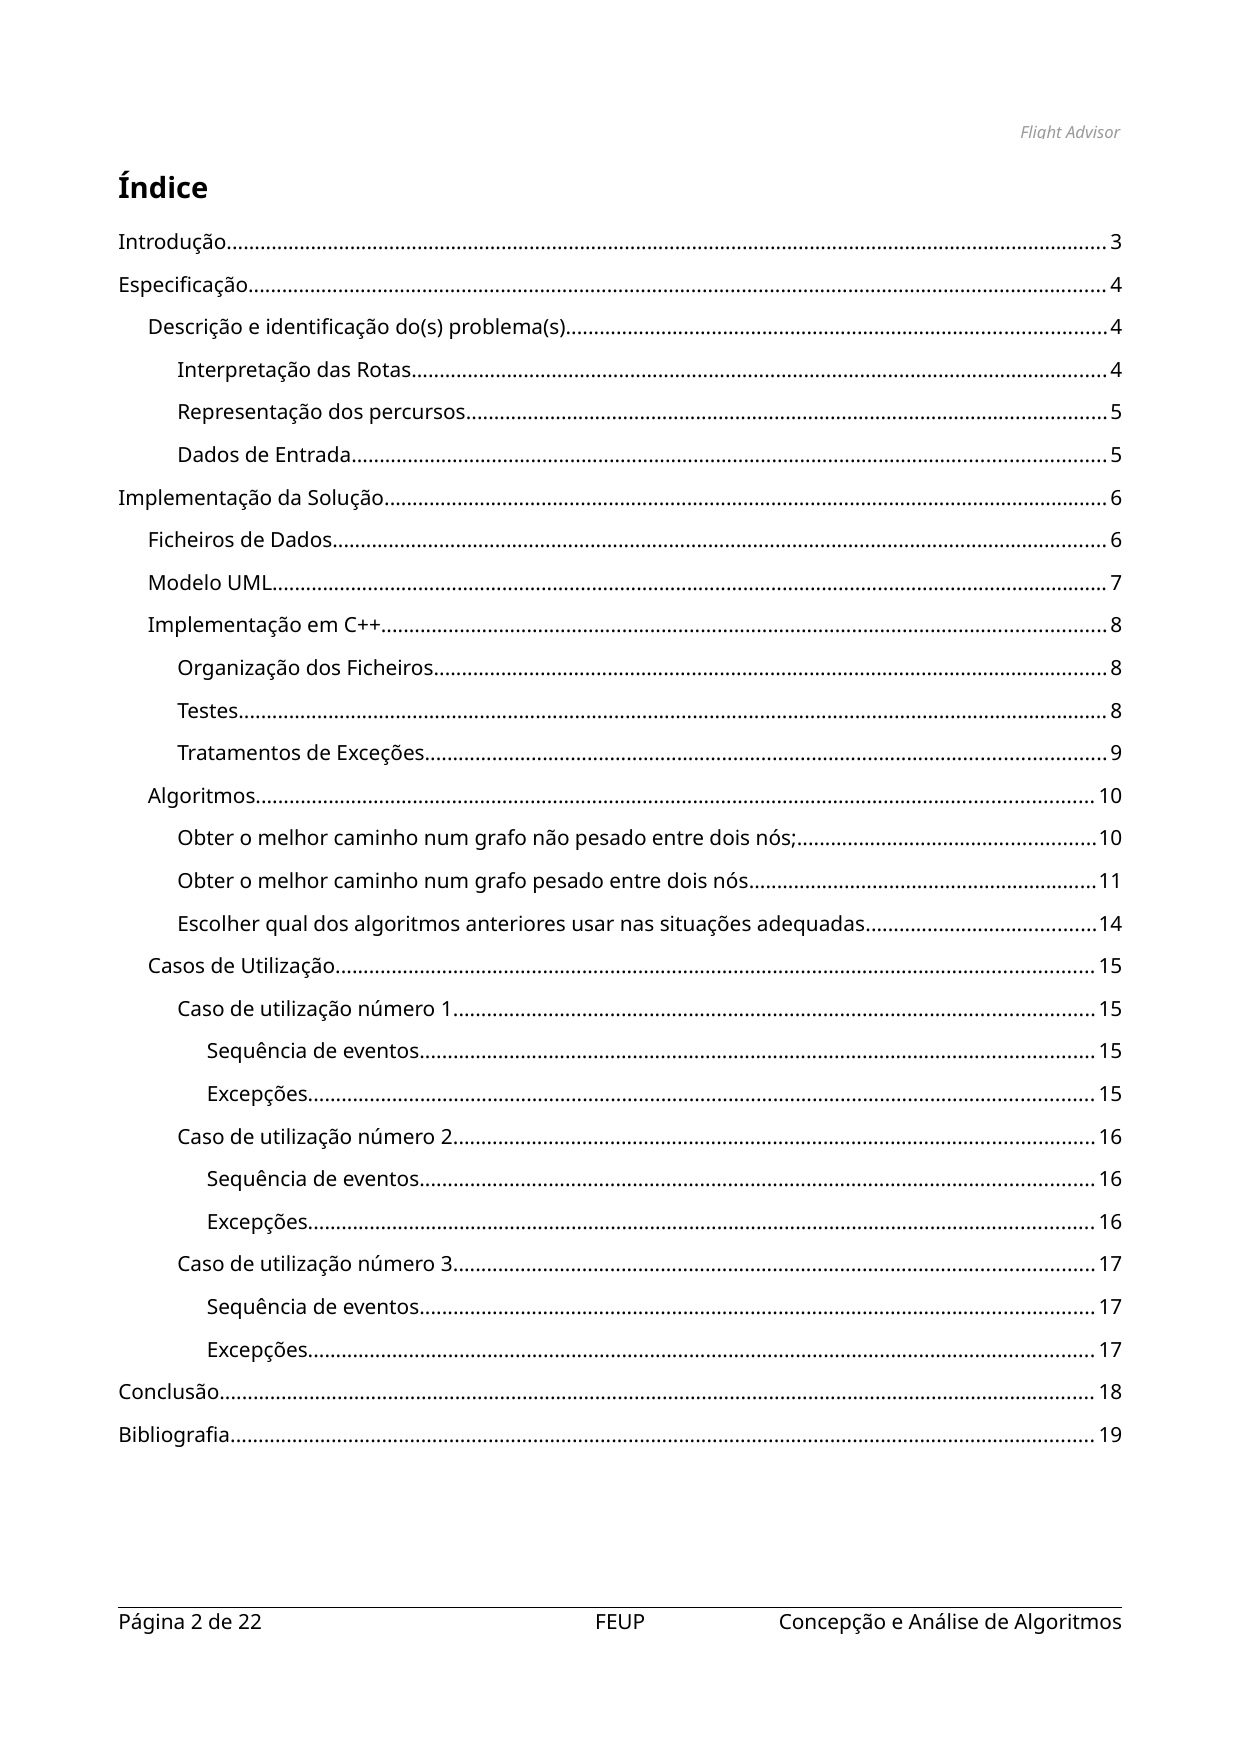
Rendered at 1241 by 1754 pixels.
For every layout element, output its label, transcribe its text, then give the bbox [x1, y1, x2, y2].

text Implementação da Solução 6 [118, 483, 1122, 511]
text Modelo UML 7 [148, 568, 1122, 596]
text Caso de utilização número 2 16 [177, 1122, 1122, 1150]
text Organização dos Ficheiros 8 [177, 653, 1122, 682]
text Ficheiros de Dados 6 [148, 525, 1122, 554]
text Caso de utilização número 3 17 [177, 1249, 1122, 1278]
text Excepções 15 [207, 1079, 1122, 1108]
text Obter o melhor caminho num grafo pesado entre dois nós 11 [177, 866, 1122, 894]
text Implementação em C++ 8 [148, 611, 1122, 639]
text Descrição e identificação do(s) problema(s) 4 [148, 312, 1122, 341]
text Bibliografia 19 [118, 1420, 1122, 1448]
text Índice [118, 168, 1122, 207]
text Sequência de eventos 17 [207, 1292, 1122, 1321]
text Sequência de eventos 16 [207, 1164, 1122, 1193]
text Tratamentos de Exceções 9 [177, 738, 1122, 767]
text Excepções 16 [207, 1207, 1122, 1235]
text Representação dos percursos 5 [177, 397, 1122, 426]
text Testes 8 [177, 696, 1122, 724]
text Sequência de eventos 15 [207, 1037, 1122, 1065]
text Especificação 4 [118, 270, 1122, 298]
text Casos de Utilização 15 [148, 951, 1122, 980]
text Dados de Entrada 5 [177, 440, 1122, 468]
text Algoritmos 10 [148, 781, 1122, 809]
text Interpretação das Rotas 4 [177, 355, 1122, 383]
text Conclusão 18 [118, 1377, 1122, 1406]
text Excepções 17 [207, 1335, 1122, 1363]
text Introdução 3 [118, 227, 1122, 256]
text Escolher qual dos algoritmos anteriores usar nas situações adequadas 14 [177, 909, 1122, 937]
text Caso de utilização número 1 15 [177, 994, 1122, 1022]
text Obter o melhor caminho num grafo não pesado entre dois nós; 10 [177, 823, 1122, 852]
